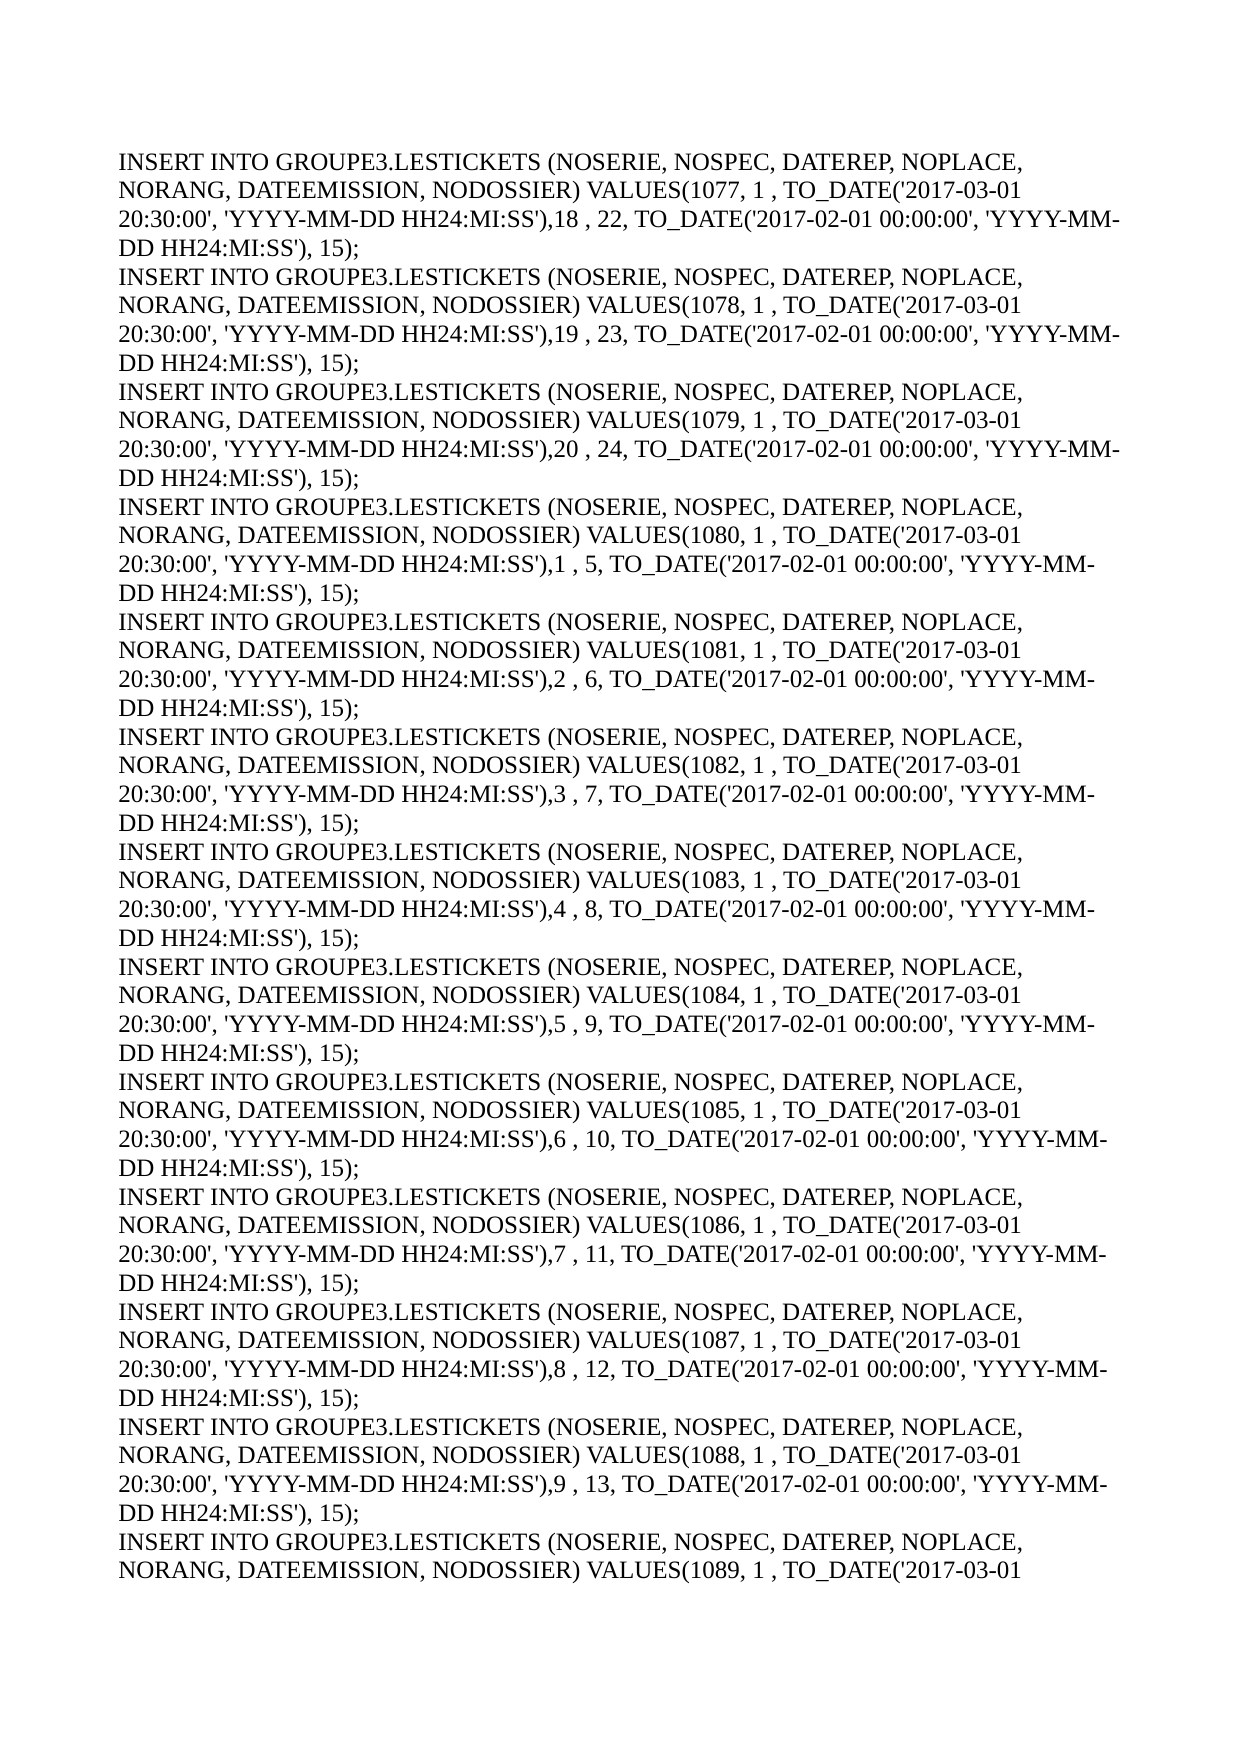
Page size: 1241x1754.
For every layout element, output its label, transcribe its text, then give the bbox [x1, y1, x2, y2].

text INSERT INTO GROUPE3.LESTICKETS (NOSERIE, NOSPEC, DATEREP, NOPLACE, NORANG, DATEEMISSION, NODOSSIER) VALUES(1081, 1 , TO_DATE('2017-03-01 20:30:00', 'YYYY-MM-DD HH24:MI:SS'),2 , 6, TO_DATE('2017-02-01 00:00:00', 'YYYY-MM-DD HH24:MI:SS'), 15); [118, 607, 1122, 722]
text INSERT INTO GROUPE3.LESTICKETS (NOSERIE, NOSPEC, DATEREP, NOPLACE, NORANG, DATEEMISSION, NODOSSIER) VALUES(1088, 1 , TO_DATE('2017-03-01 20:30:00', 'YYYY-MM-DD HH24:MI:SS'),9 , 13, TO_DATE('2017-02-01 00:00:00', 'YYYY-MM-DD HH24:MI:SS'), 15); [118, 1412, 1122, 1527]
text INSERT INTO GROUPE3.LESTICKETS (NOSERIE, NOSPEC, DATEREP, NOPLACE, NORANG, DATEEMISSION, NODOSSIER) VALUES(1083, 1 , TO_DATE('2017-03-01 20:30:00', 'YYYY-MM-DD HH24:MI:SS'),4 , 8, TO_DATE('2017-02-01 00:00:00', 'YYYY-MM-DD HH24:MI:SS'), 15); [118, 837, 1122, 952]
text INSERT INTO GROUPE3.LESTICKETS (NOSERIE, NOSPEC, DATEREP, NOPLACE, NORANG, DATEEMISSION, NODOSSIER) VALUES(1079, 1 , TO_DATE('2017-03-01 20:30:00', 'YYYY-MM-DD HH24:MI:SS'),20 , 24, TO_DATE('2017-02-01 00:00:00', 'YYYY-MM-DD HH24:MI:SS'), 15); [118, 377, 1122, 492]
text INSERT INTO GROUPE3.LESTICKETS (NOSERIE, NOSPEC, DATEREP, NOPLACE, NORANG, DATEEMISSION, NODOSSIER) VALUES(1084, 1 , TO_DATE('2017-03-01 20:30:00', 'YYYY-MM-DD HH24:MI:SS'),5 , 9, TO_DATE('2017-02-01 00:00:00', 'YYYY-MM-DD HH24:MI:SS'), 15); [118, 952, 1122, 1067]
text INSERT INTO GROUPE3.LESTICKETS (NOSERIE, NOSPEC, DATEREP, NOPLACE, NORANG, DATEEMISSION, NODOSSIER) VALUES(1087, 1 , TO_DATE('2017-03-01 20:30:00', 'YYYY-MM-DD HH24:MI:SS'),8 , 12, TO_DATE('2017-02-01 00:00:00', 'YYYY-MM-DD HH24:MI:SS'), 15); [118, 1297, 1122, 1412]
text INSERT INTO GROUPE3.LESTICKETS (NOSERIE, NOSPEC, DATEREP, NOPLACE, NORANG, DATEEMISSION, NODOSSIER) VALUES(1086, 1 , TO_DATE('2017-03-01 20:30:00', 'YYYY-MM-DD HH24:MI:SS'),7 , 11, TO_DATE('2017-02-01 00:00:00', 'YYYY-MM-DD HH24:MI:SS'), 15); [118, 1182, 1122, 1297]
text INSERT INTO GROUPE3.LESTICKETS (NOSERIE, NOSPEC, DATEREP, NOPLACE, NORANG, DATEEMISSION, NODOSSIER) VALUES(1077, 1 , TO_DATE('2017-03-01 20:30:00', 'YYYY-MM-DD HH24:MI:SS'),18 , 22, TO_DATE('2017-02-01 00:00:00', 'YYYY-MM-DD HH24:MI:SS'), 15); [118, 147, 1122, 262]
text INSERT INTO GROUPE3.LESTICKETS (NOSERIE, NOSPEC, DATEREP, NOPLACE, NORANG, DATEEMISSION, NODOSSIER) VALUES(1085, 1 , TO_DATE('2017-03-01 20:30:00', 'YYYY-MM-DD HH24:MI:SS'),6 , 10, TO_DATE('2017-02-01 00:00:00', 'YYYY-MM-DD HH24:MI:SS'), 15); [118, 1067, 1122, 1182]
text INSERT INTO GROUPE3.LESTICKETS (NOSERIE, NOSPEC, DATEREP, NOPLACE, NORANG, DATEEMISSION, NODOSSIER) VALUES(1080, 1 , TO_DATE('2017-03-01 20:30:00', 'YYYY-MM-DD HH24:MI:SS'),1 , 5, TO_DATE('2017-02-01 00:00:00', 'YYYY-MM-DD HH24:MI:SS'), 15); [118, 492, 1122, 607]
text INSERT INTO GROUPE3.LESTICKETS (NOSERIE, NOSPEC, DATEREP, NOPLACE, NORANG, DATEEMISSION, NODOSSIER) VALUES(1078, 1 , TO_DATE('2017-03-01 20:30:00', 'YYYY-MM-DD HH24:MI:SS'),19 , 23, TO_DATE('2017-02-01 00:00:00', 'YYYY-MM-DD HH24:MI:SS'), 15); [118, 262, 1122, 377]
text INSERT INTO GROUPE3.LESTICKETS (NOSERIE, NOSPEC, DATEREP, NOPLACE, NORANG, DATEEMISSION, NODOSSIER) VALUES(1089, 1 , TO_DATE('2017-03-01 [118, 1527, 1122, 1584]
text INSERT INTO GROUPE3.LESTICKETS (NOSERIE, NOSPEC, DATEREP, NOPLACE, NORANG, DATEEMISSION, NODOSSIER) VALUES(1082, 1 , TO_DATE('2017-03-01 20:30:00', 'YYYY-MM-DD HH24:MI:SS'),3 , 7, TO_DATE('2017-02-01 00:00:00', 'YYYY-MM-DD HH24:MI:SS'), 15); [118, 722, 1122, 837]
